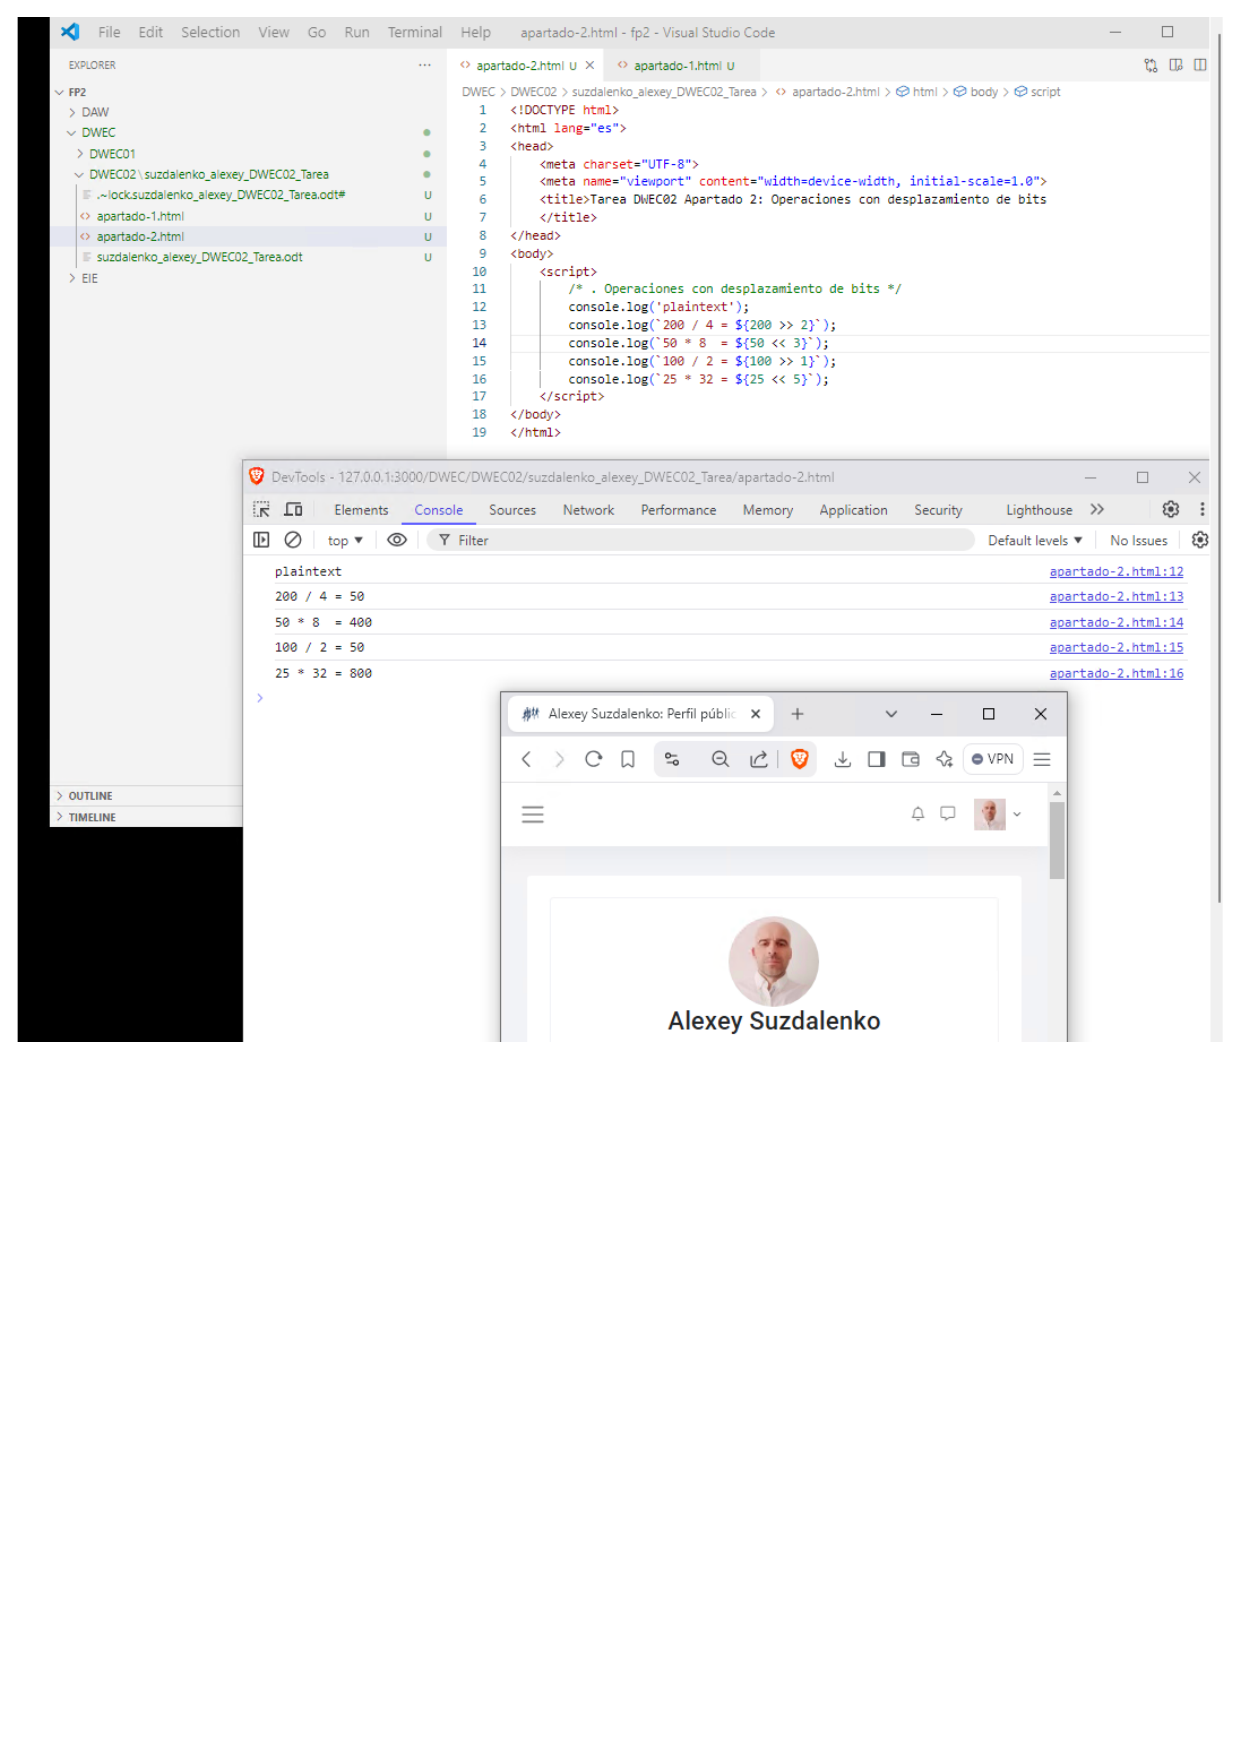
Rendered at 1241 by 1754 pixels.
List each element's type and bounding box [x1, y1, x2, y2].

picture [17, 17, 1223, 1042]
